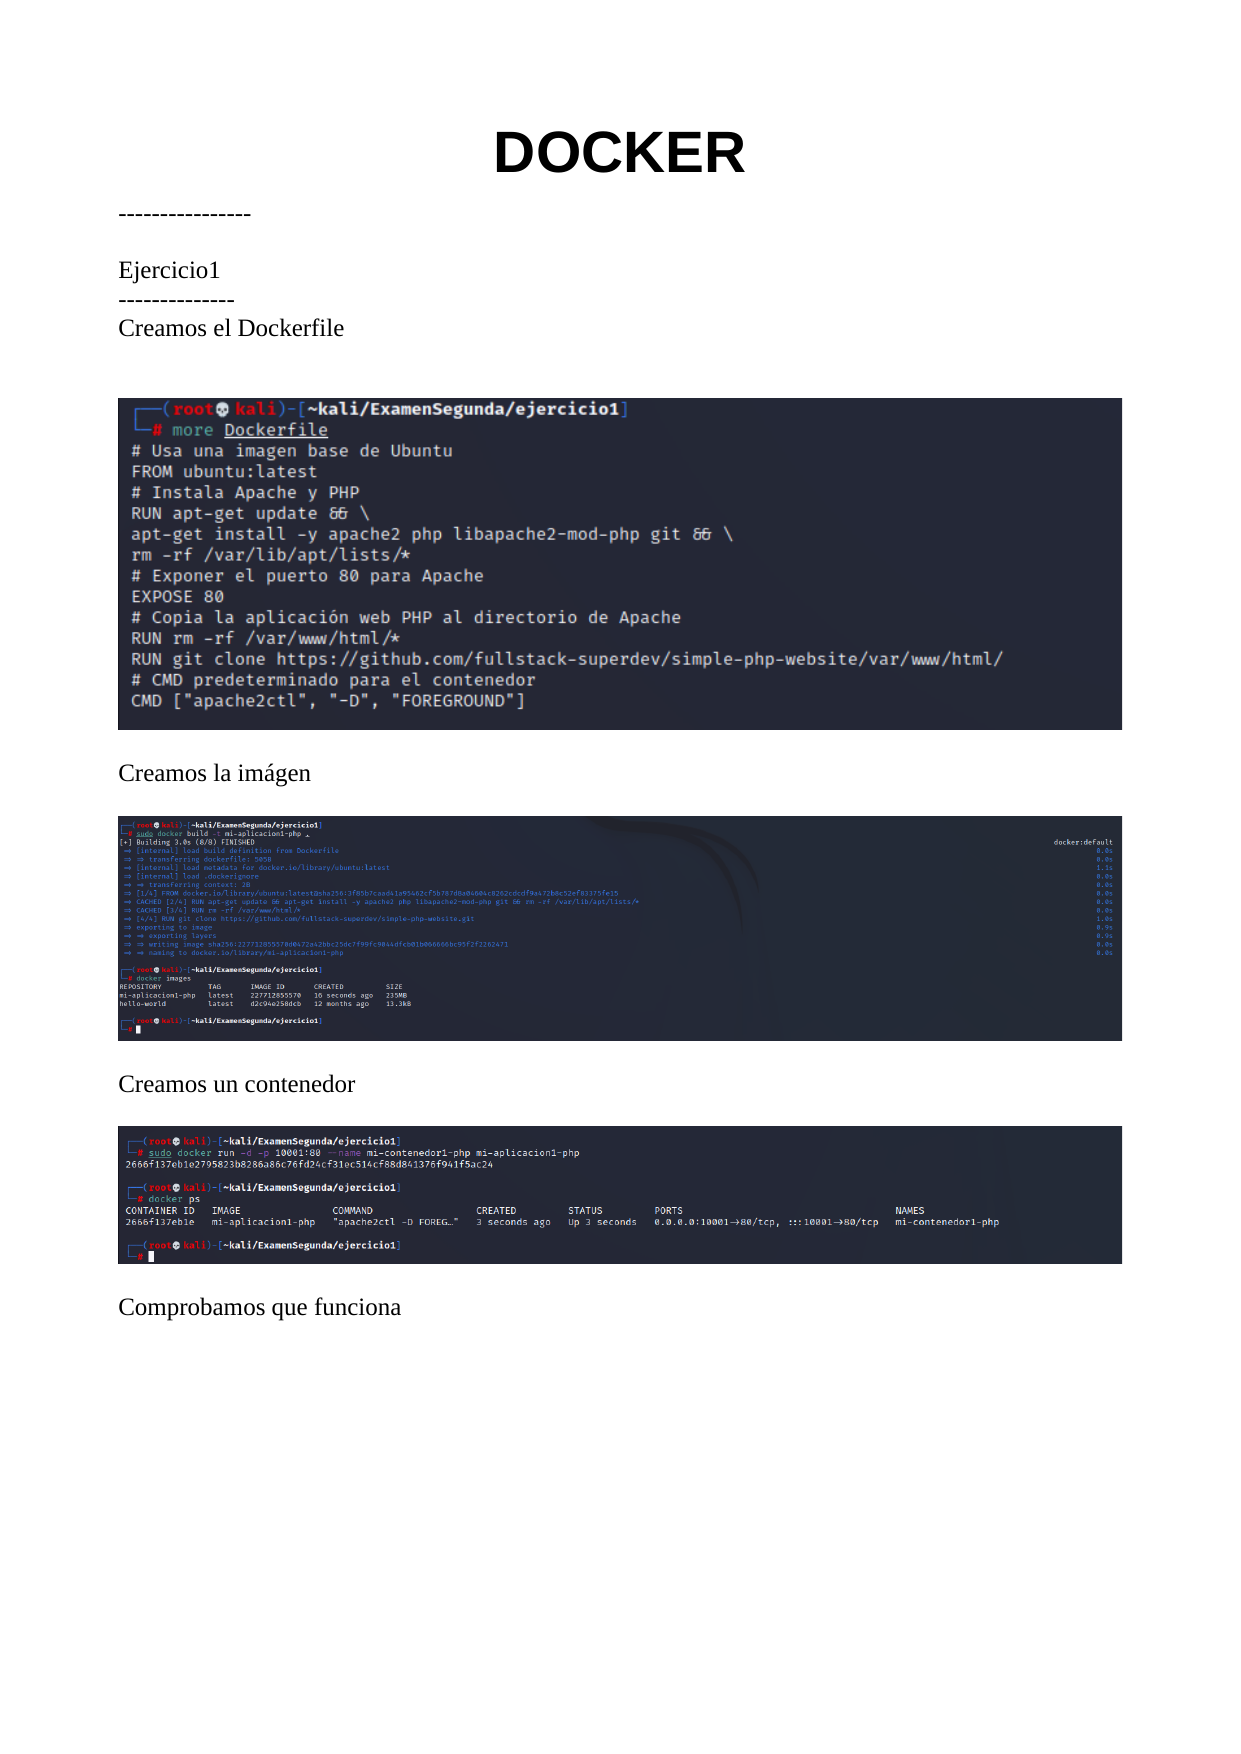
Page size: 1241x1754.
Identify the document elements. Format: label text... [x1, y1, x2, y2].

text -------------- [118, 284, 1122, 313]
text Ejercicio1 [118, 255, 1122, 284]
text Creamos la imágen [118, 758, 1122, 787]
title DOCKER [118, 118, 1122, 185]
picture [118, 1126, 1123, 1264]
text Comprobamos que funciona [118, 1292, 1122, 1321]
text Creamos un contenedor [118, 1069, 1122, 1098]
text ---------------- [118, 198, 1122, 226]
picture [118, 816, 1123, 1041]
text Creamos el Dockerfile [118, 313, 1122, 341]
picture [118, 398, 1123, 730]
